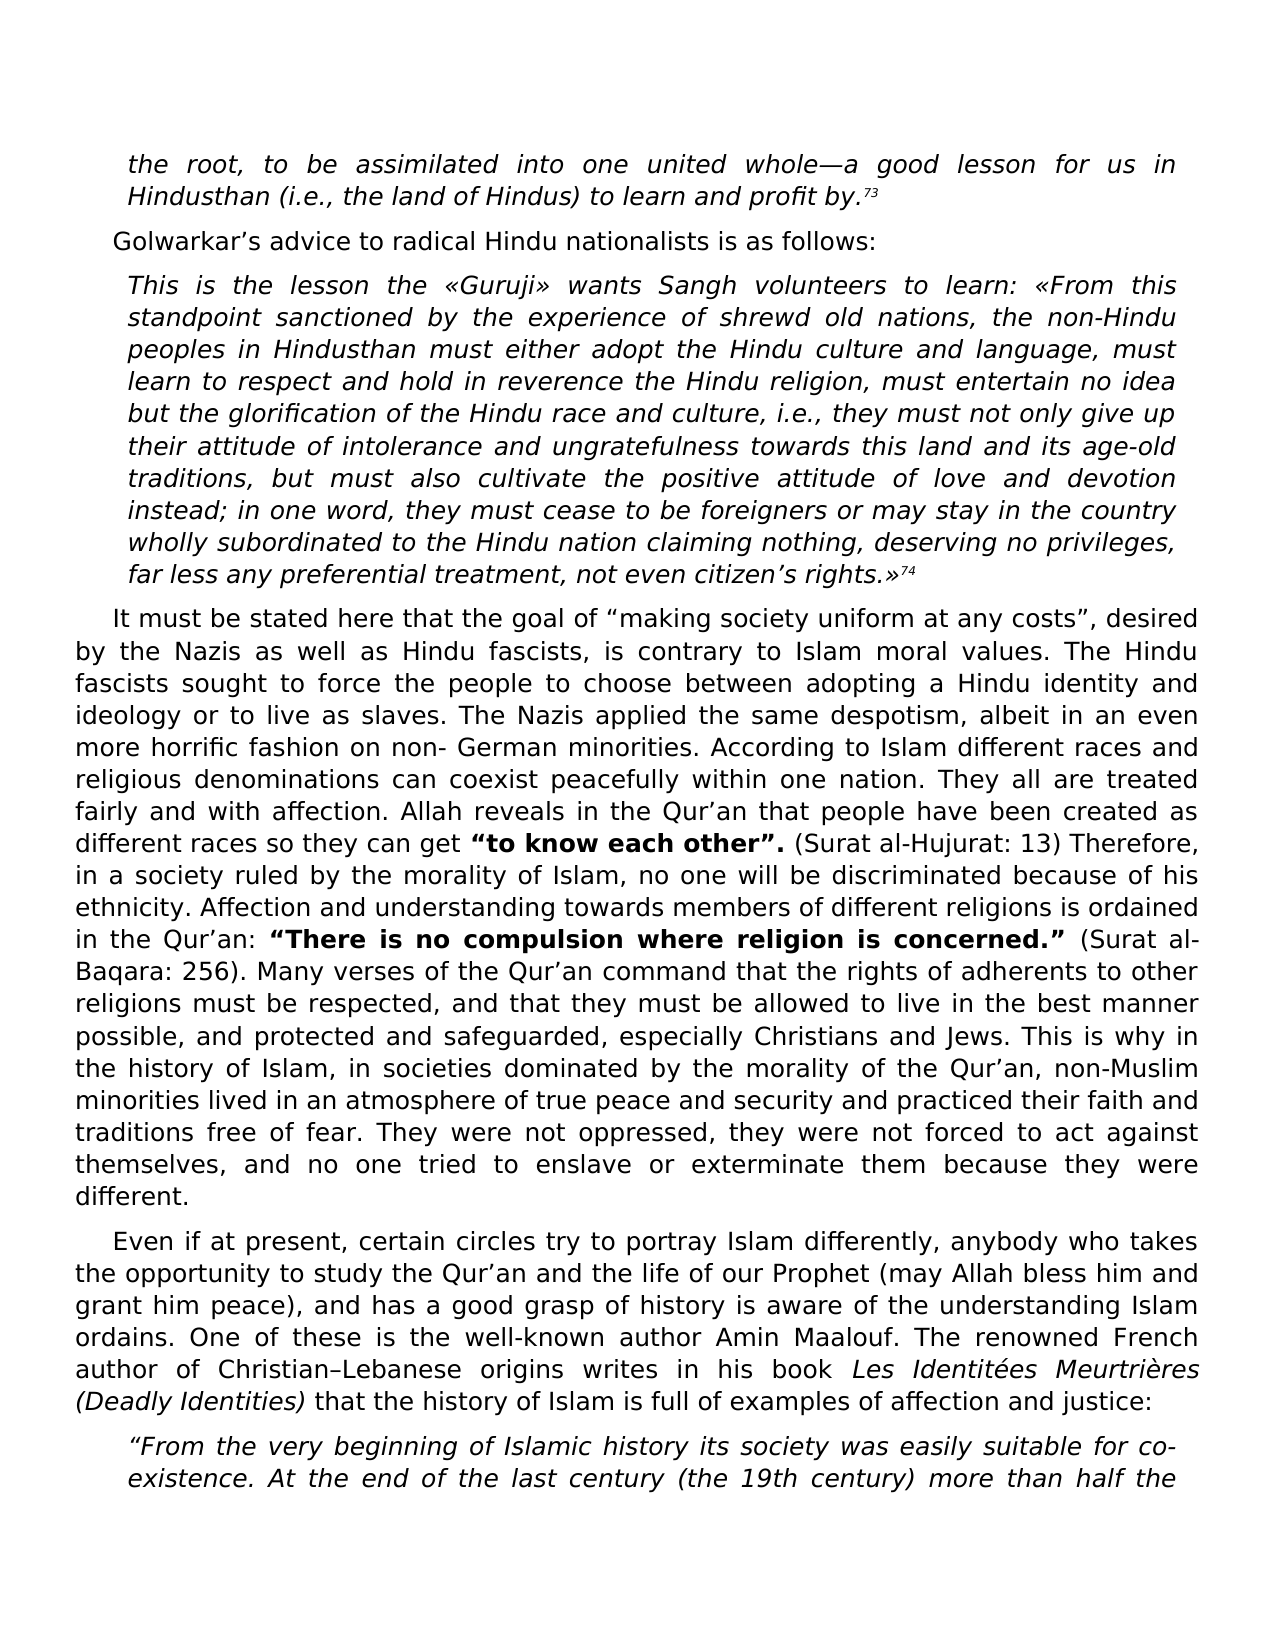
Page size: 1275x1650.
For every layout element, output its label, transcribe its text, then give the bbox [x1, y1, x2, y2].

text “From the very beginning of Islamic history its society was easily suitable for co-existence. At the end of the last century (the 19th century) more than half the [127, 1432, 1177, 1493]
text the root, to be assimilated into one united whole—a good lesson for us in Hindusthan (i.e., the land of Hindus) to learn and profit by.73 [127, 150, 1177, 211]
text This is the lesson the «Guruji» wants Sangh volunteers to learn: «From this standpoint sanctioned by the experience of shrewd old nations, the non-Hindu peoples in Hindusthan must either adopt the Hindu culture and language, must learn to respect and hold in reverence the Hindu religion, must entertain no idea but the glorification of the Hindu race and culture, i.e., they must not only give up their attitude of intolerance and ungratefulness towards this land and its age-old traditions, but must also cultivate the positive attitude of love and devotion instead; in one word, they must cease to be foreigners or may stay in the country wholly subordinated to the Hindu nation claiming nothing, deserving no privileges, far less any preferential treatment, not even citizen’s rights.»74 [127, 271, 1177, 589]
text Even if at present, certain circles try to portray Islam differently, anybody who takes the opportunity to study the Qur’an and the life of our Prophet (may Allah bless him and grant him peace), and has a good grasp of history is aware of the understanding Islam ordains. One of these is the well-known author Amin Maalouf. The renowned French author of Christian–Lebanese origins writes in his book Les Identitées Meurtrières (Deadly Identities) that the history of Islam is full of examples of affection and justice: [75, 1227, 1200, 1416]
text It must be stated here that the goal of “making society uniform at any costs”, desired by the Nazis as well as Hindu fascists, is contrary to Islam moral values. The Hindu fascists sought to force the people to choose between adopting a Hindu identity and ideology or to live as slaves. The Nazis applied the same despotism, albeit in an even more horrific fashion on non- German minorities. According to Islam different races and religious denominations can coexist peacefully within one nation. They all are treated fairly and with affection. Allah reveals in the Qur’an that people have been created as different races so they can get “to know each other”. (Surat al-Hujurat: 13) Therefore, in a society ruled by the morality of Islam, no one will be discriminated because of his ethnicity. Affection and understanding towards members of different religions is ordained in the Qur’an: “There is no compulsion where religion is concerned.” (Surat al-Baqara: 256). Many verses of the Qur’an command that the rights of adherents to other religions must be respected, and that they must be allowed to live in the best manner possible, and protected and safeguarded, especially Christians and Jews. This is why in the history of Islam, in societies dominated by the morality of the Qur’an, non-Muslim minorities lived in an atmosphere of true peace and security and practiced their faith and traditions free of fear. They were not oppressed, they were not forced to act against themselves, and no one tried to enslave or exterminate them because they were different. [75, 604, 1200, 1211]
text Golwarkar’s advice to radical Hindu nationalists is as follows: [75, 227, 1200, 256]
